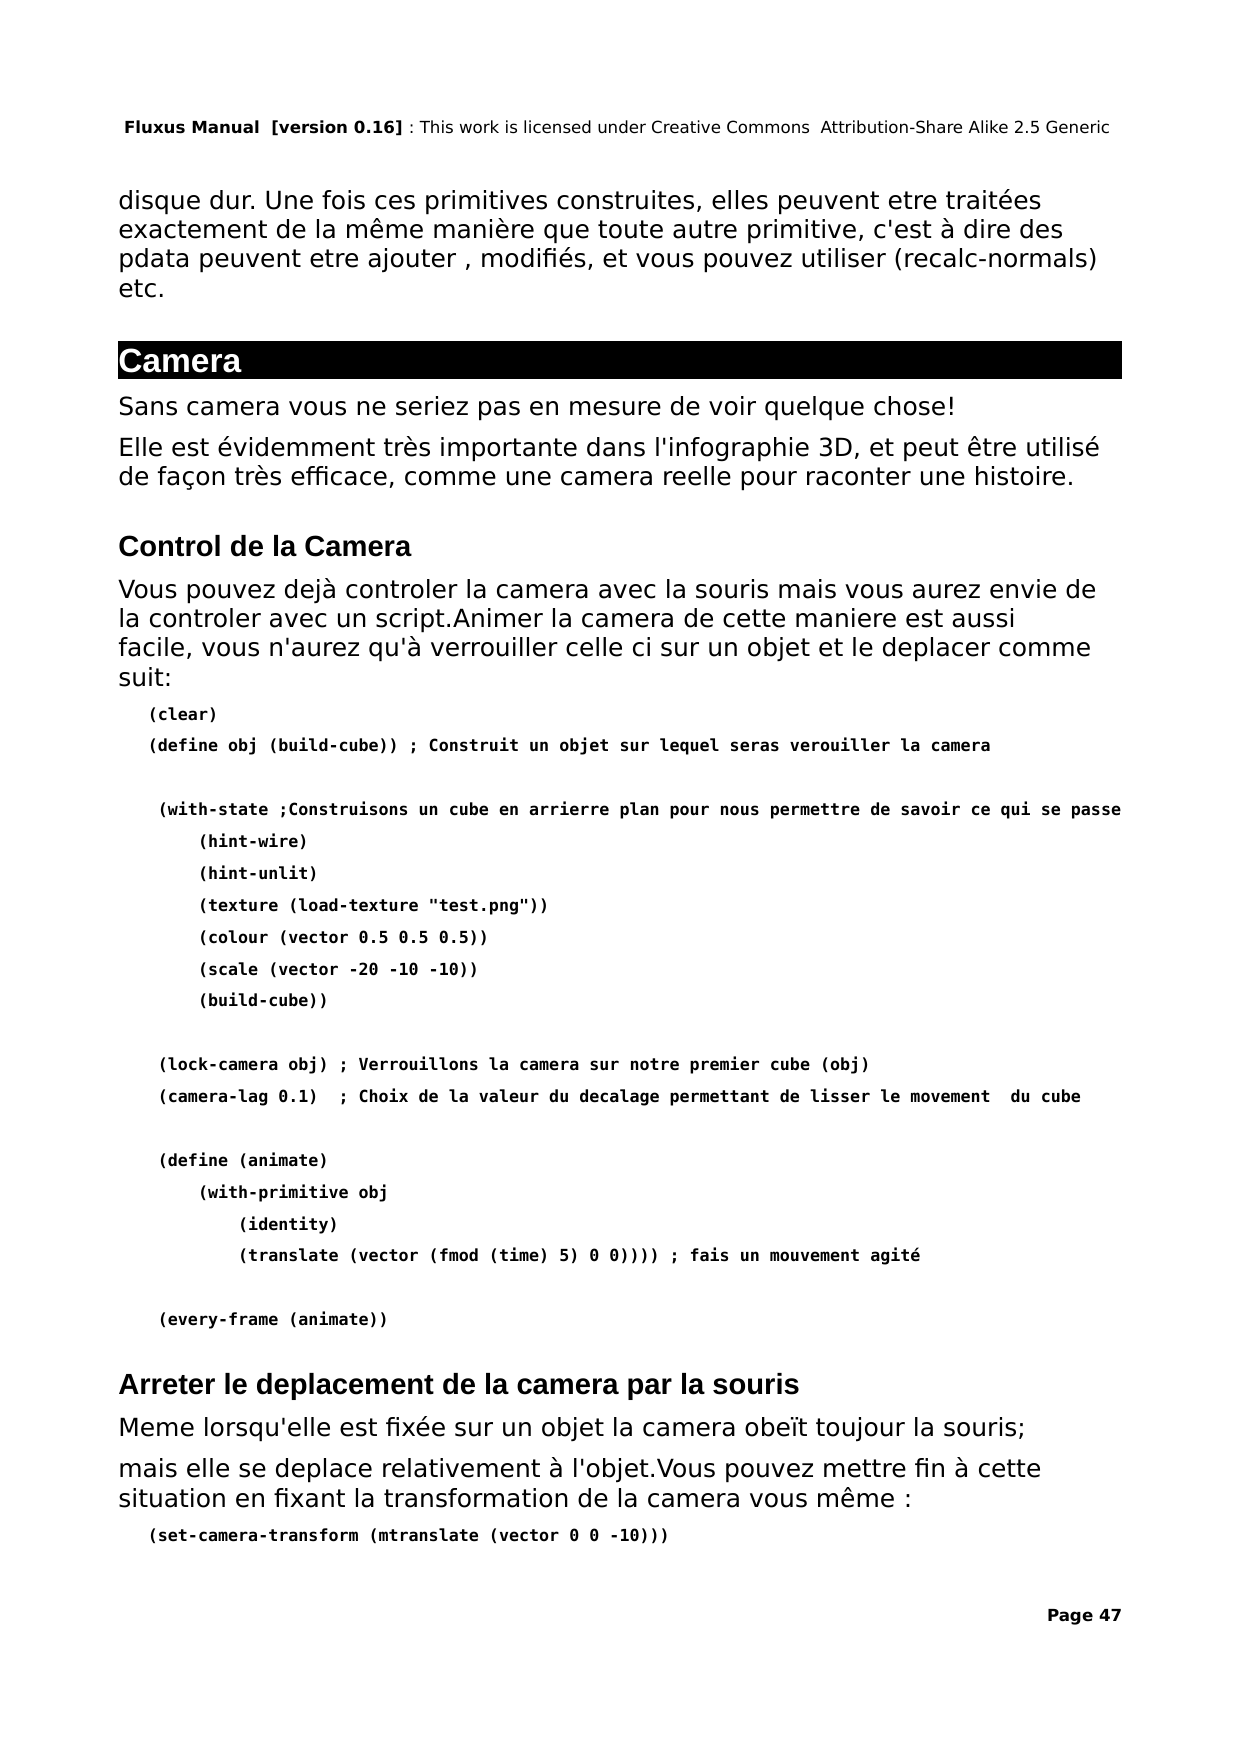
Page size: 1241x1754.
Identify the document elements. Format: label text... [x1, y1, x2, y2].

text (texture (load-texture "test.png")) [148, 896, 1122, 915]
text (colour (vector 0.5 0.5 0.5)) [148, 927, 1122, 947]
text (define obj (build-cube)) ; Construit un objet sur lequel seras verouiller la camera [148, 736, 1122, 756]
text (clear) [148, 704, 1122, 724]
text (identity) [148, 1214, 1122, 1234]
text (build-cube)) [148, 991, 1122, 1011]
text disque dur. Une fois ces primitives construites, elles peuvent etre traitées exactement de la même manière que toute autre primitive, c'est à dire des pdata peuvent etre ajouter , modifiés, et vous pouvez utiliser (recalc-normals) etc. [118, 186, 1122, 303]
subtitle Arreter le deplacement de la camera par la souris [118, 1367, 1122, 1400]
text (lock-camera obj) ; Verrouillons la camera sur notre premier cube (obj) [148, 1055, 1122, 1074]
text (every-frame (animate)) [148, 1310, 1122, 1329]
text Sans camera vous ne seriez pas en mesure de voir quelque chose! [118, 392, 1122, 421]
text (define (animate) [148, 1151, 1122, 1170]
text (scale (vector -20 -10 -10)) [148, 959, 1122, 979]
text (camera-lag 0.1) ; Choix de la valeur du decalage permettant de lisser le movement du cube [148, 1087, 1122, 1106]
text Meme lorsqu'elle est fixée sur un objet la camera obeït toujour la souris; [118, 1413, 1122, 1442]
subtitle Camera [118, 341, 1122, 379]
text (hint-wire) [148, 832, 1122, 851]
subtitle Control de la Camera [118, 529, 1122, 563]
text (set-camera-transform (mtranslate (vector 0 0 -10))) [148, 1525, 1122, 1545]
text mais elle se deplace relativement à l'objet.Vous pouvez mettre fin à cette situation en fixant la transformation de la camera vous même : [118, 1454, 1122, 1513]
text (with-primitive obj [148, 1182, 1122, 1202]
text Elle est évidemment très importante dans l'infographie 3D, et peut être utilisé de façon très efficace, comme une camera reelle pour raconter une histoire. [118, 433, 1122, 492]
text (with-state ;Construisons un cube en arrierre plan pour nous permettre de savoir ce qui se passe [148, 800, 1122, 819]
text Vous pouvez dejà controler la camera avec la souris mais vous aurez envie de la controler avec un script.Animer la camera de cette maniere est aussi facile, vous n'aurez qu'à verrouiller celle ci sur un objet et le deplacer comme suit: [118, 575, 1122, 692]
text (translate (vector (fmod (time) 5) 0 0)))) ; fais un mouvement agité [148, 1246, 1122, 1266]
text (hint-unlit) [148, 864, 1122, 883]
